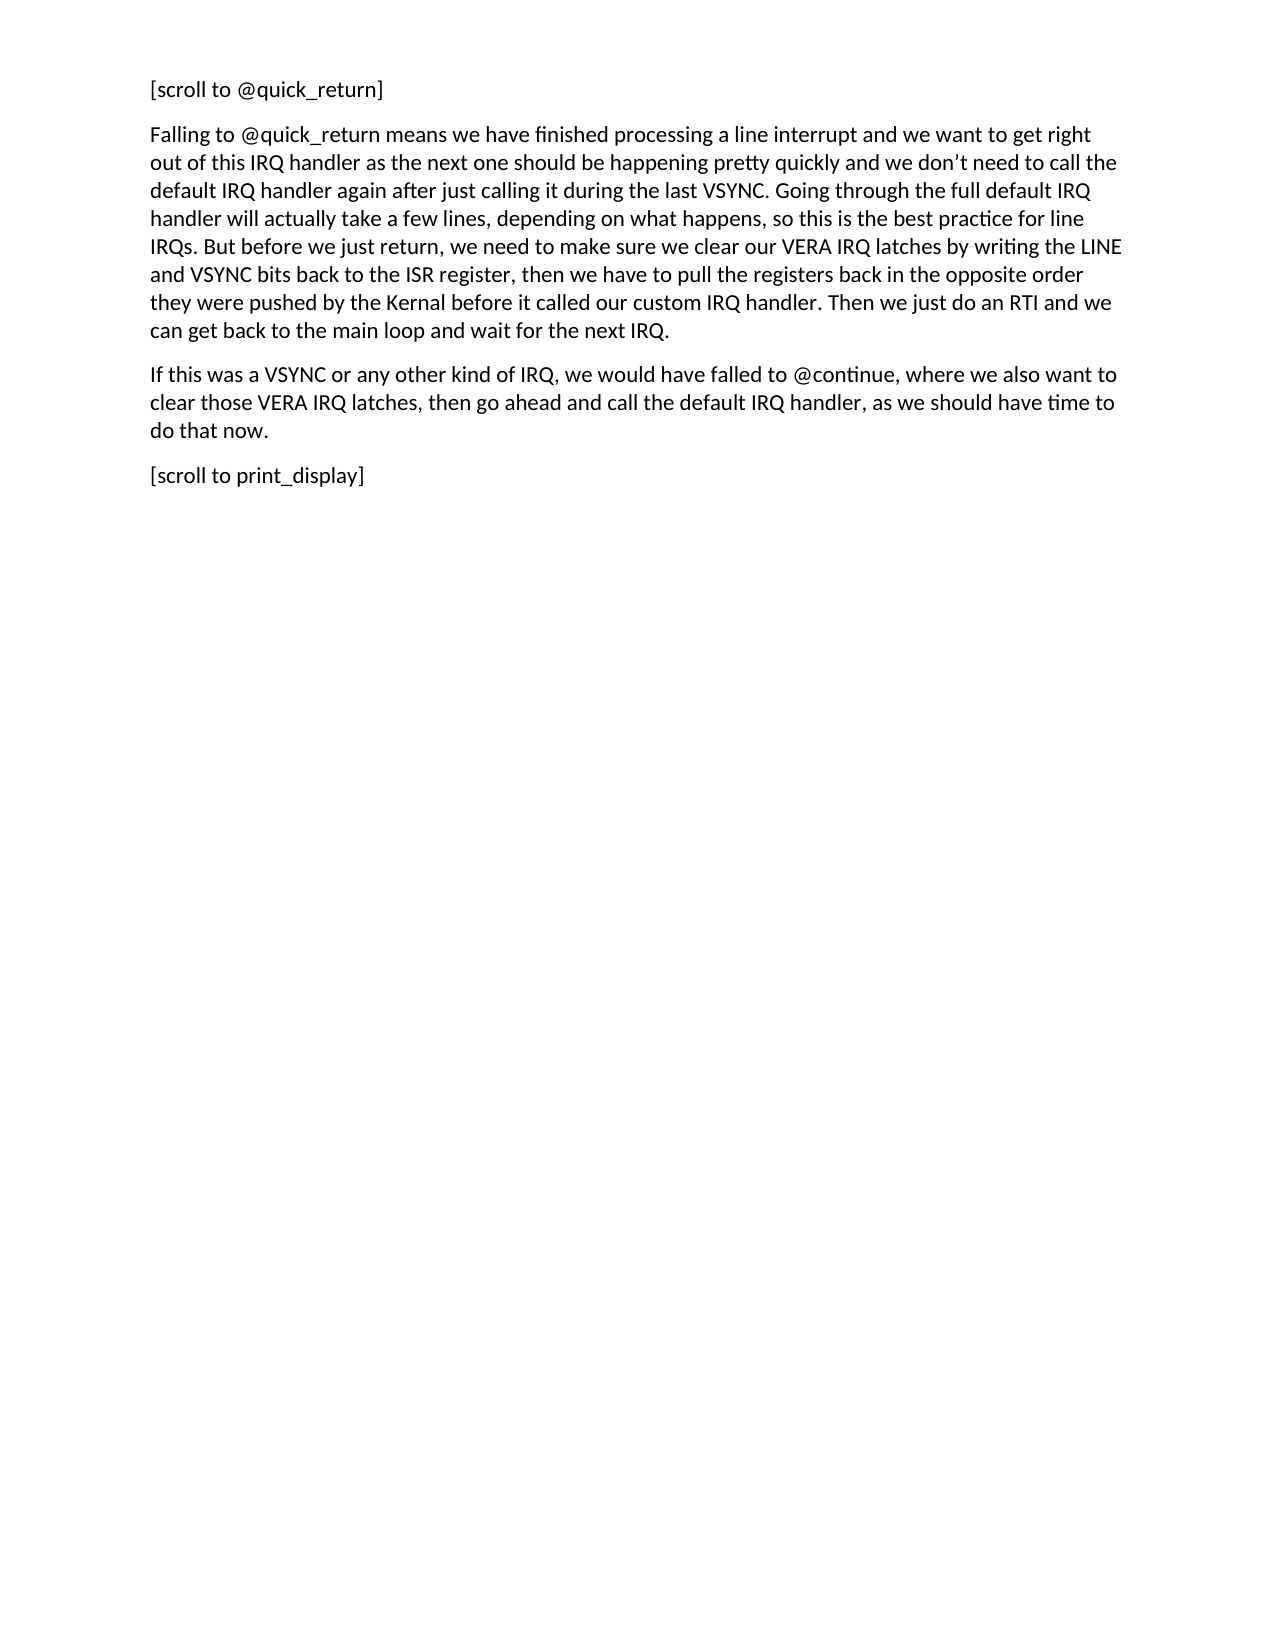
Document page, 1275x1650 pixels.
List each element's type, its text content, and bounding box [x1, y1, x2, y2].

text [scroll to print_display] [150, 461, 1125, 489]
text If this was a VSYNC or any other kind of IRQ, we would have falled to @continue, where we also want to clear those VERA IRQ latches, then go ahead and call the default IRQ handler, as we should have time to do that now. [150, 361, 1125, 444]
text [scroll to @quick_return] [150, 75, 1125, 103]
text Falling to @quick_return means we have finished processing a line interrupt and we want to get right out of this IRQ handler as the next one should be happening pretty quickly and we don’t need to call the default IRQ handler again after just calling it during the last VSYNC. Going through the full default IRQ handler will actually take a few lines, depending on what happens, so this is the best practice for line IRQs. But before we just return, we need to make sure we clear our VERA IRQ latches by writing the LINE and VSYNC bits back to the ISR register, then we have to pull the registers back in the opposite order they were pushed by the Kernal before it called our custom IRQ handler. Then we just do an RTI and we can get back to the main loop and wait for the next IRQ. [150, 120, 1125, 344]
